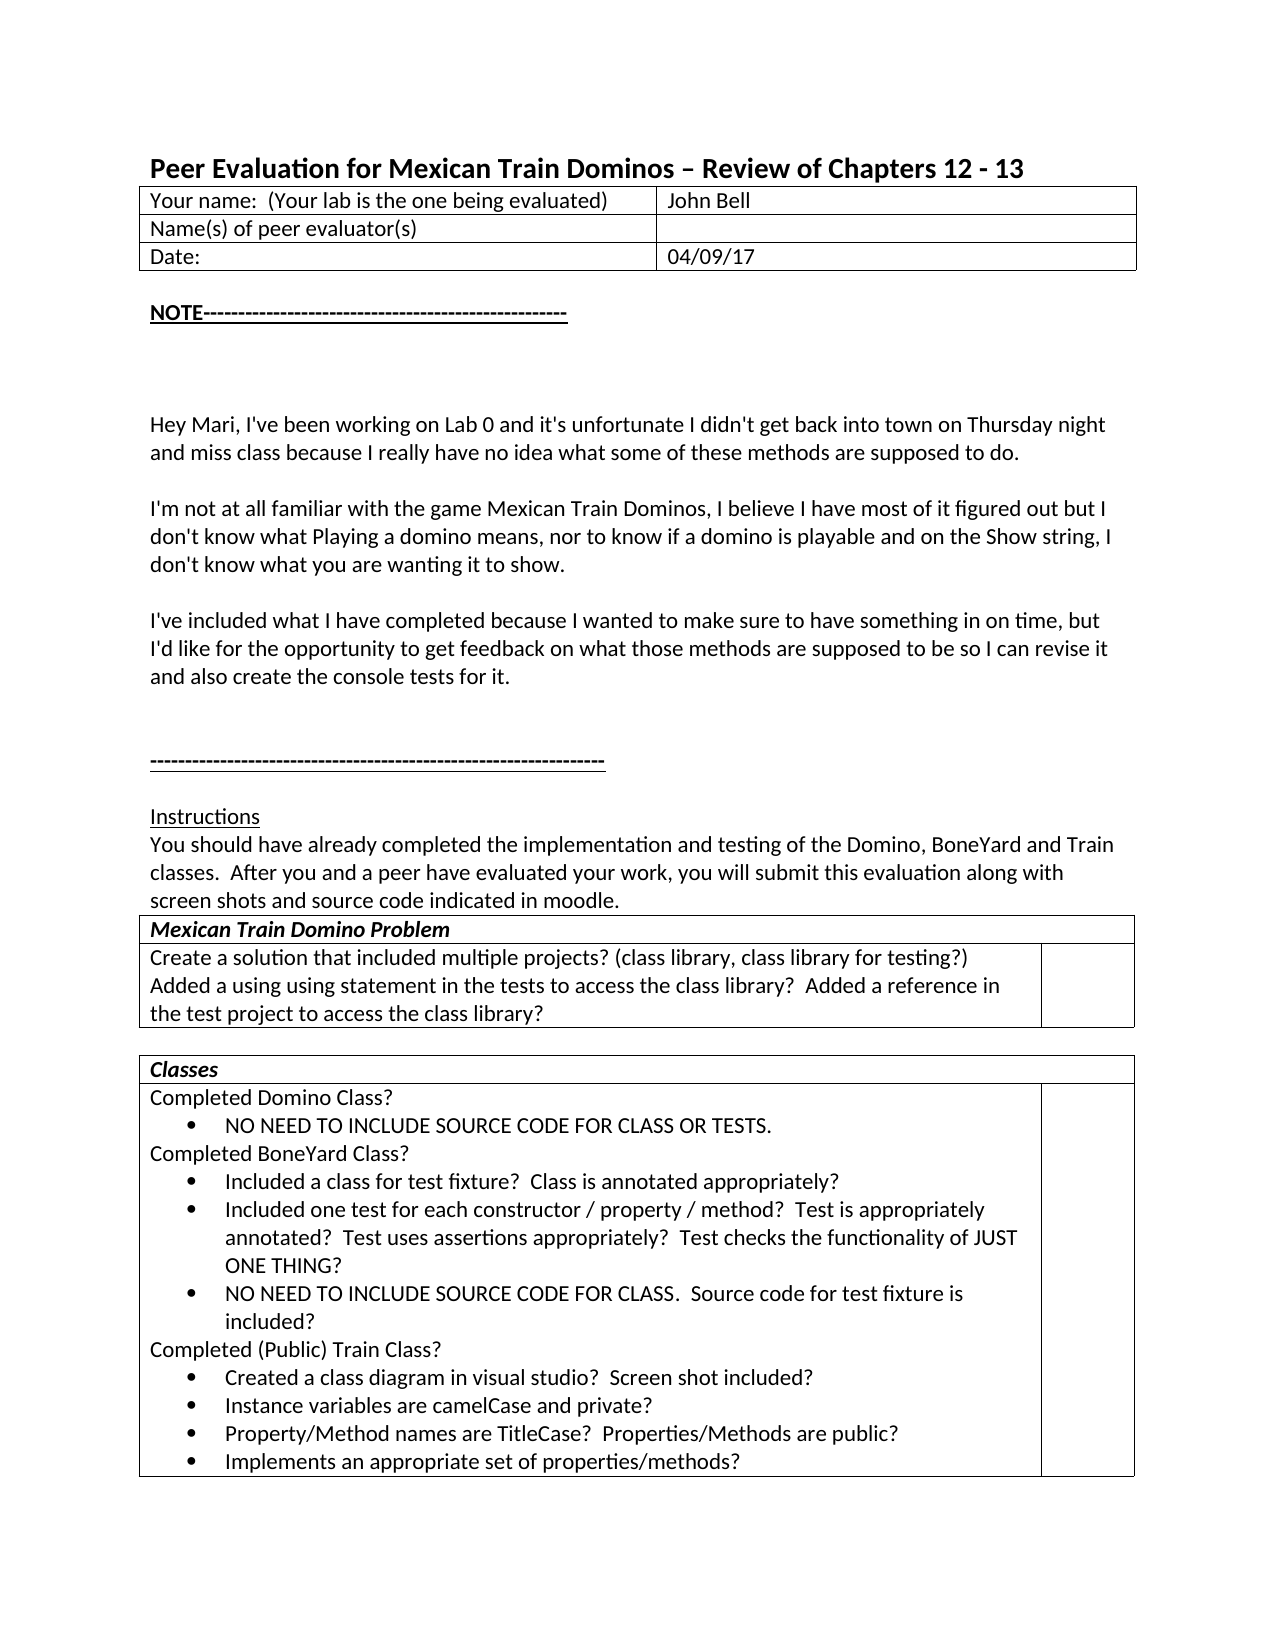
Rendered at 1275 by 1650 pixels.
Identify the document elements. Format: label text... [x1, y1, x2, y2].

table_cell [1042, 944, 1134, 1027]
table_cell Completed Domino Class? NO NEED TO INCLUDE SOURCE CODE FOR CLASS OR TESTS. Completed BoneYard Class? Included a class for test fixture? Class is annotated appropriately? Included one test for each constructor / property / method? Test is appropriately annotated? Test uses assertions appropriately? Test checks the functionality of JUST ONE THING? NO NEED TO INCLUDE SOURCE CODE FOR CLASS. Source code for test fixture is included? Completed (Public) Train Class? Created a class diagram in visual studio? Screen shot included? Instance variables are camelCase and private? Property/Method names are TitleCase? Properties/Methods are public? Implements an appropriate set of properties/methods? Source code for class is included? Included a class for test fixture? Class is annotated appropriately? Included one test for each constructor / property / method? Test is appropriately annotated? Test uses assertions appropriately? Test checks the functionality of JUST ONE THING? Source code for test fixture is included? [140, 1084, 1041, 1476]
table_header John Bell [657, 187, 1136, 214]
table_header Classes [140, 1056, 1134, 1083]
text Instructions You should have already completed the implementation and testing of the Domino, BoneYard and Train classes. After you and a peer have evaluated your work, you will submit this evaluation along with screen shots and source code indicated in moodle. [150, 802, 1125, 914]
table_cell [1042, 1084, 1134, 1476]
table_cell 04/09/17 [657, 243, 1136, 270]
table_header Your name: (Your lab is the one being evaluated) [140, 187, 656, 214]
text Hey Mari, I've been working on Lab 0 and it's unfortunate I didn't get back into town on Thursday night and miss class because I really have no idea what some of these methods are supposed to do. [150, 410, 1125, 466]
text I'm not at all familiar with the game Mexican Train Dominos, I believe I have most of it figured out but I don't know what Playing a domino means, nor to know if a domino is playable and on the Show string, I don't know what you are wanting it to show. [150, 494, 1125, 578]
text Peer Evaluation for Mexican Train Dominos – Review of Chapters 12 - 13 [150, 150, 1125, 186]
table_header Mexican Train Domino Problem [140, 916, 1134, 943]
table_cell Date: [140, 243, 656, 270]
text ----------------------------------------------------------------- [150, 746, 1125, 774]
text I've included what I have completed because I wanted to make sure to have something in on time, but I'd like for the opportunity to get feedback on what those methods are supposed to be so I can revise it and also create the console tests for it. [150, 606, 1125, 690]
text NOTE---------------------------------------------------- [150, 298, 1125, 326]
table_cell [657, 215, 1136, 242]
table_cell Name(s) of peer evaluator(s) [140, 215, 656, 242]
table_cell Create a solution that included multiple projects? (class library, class library for testing?) Added a using using statement in the tests to access the class library? Added a reference in the test project to access the class library? [140, 944, 1041, 1027]
